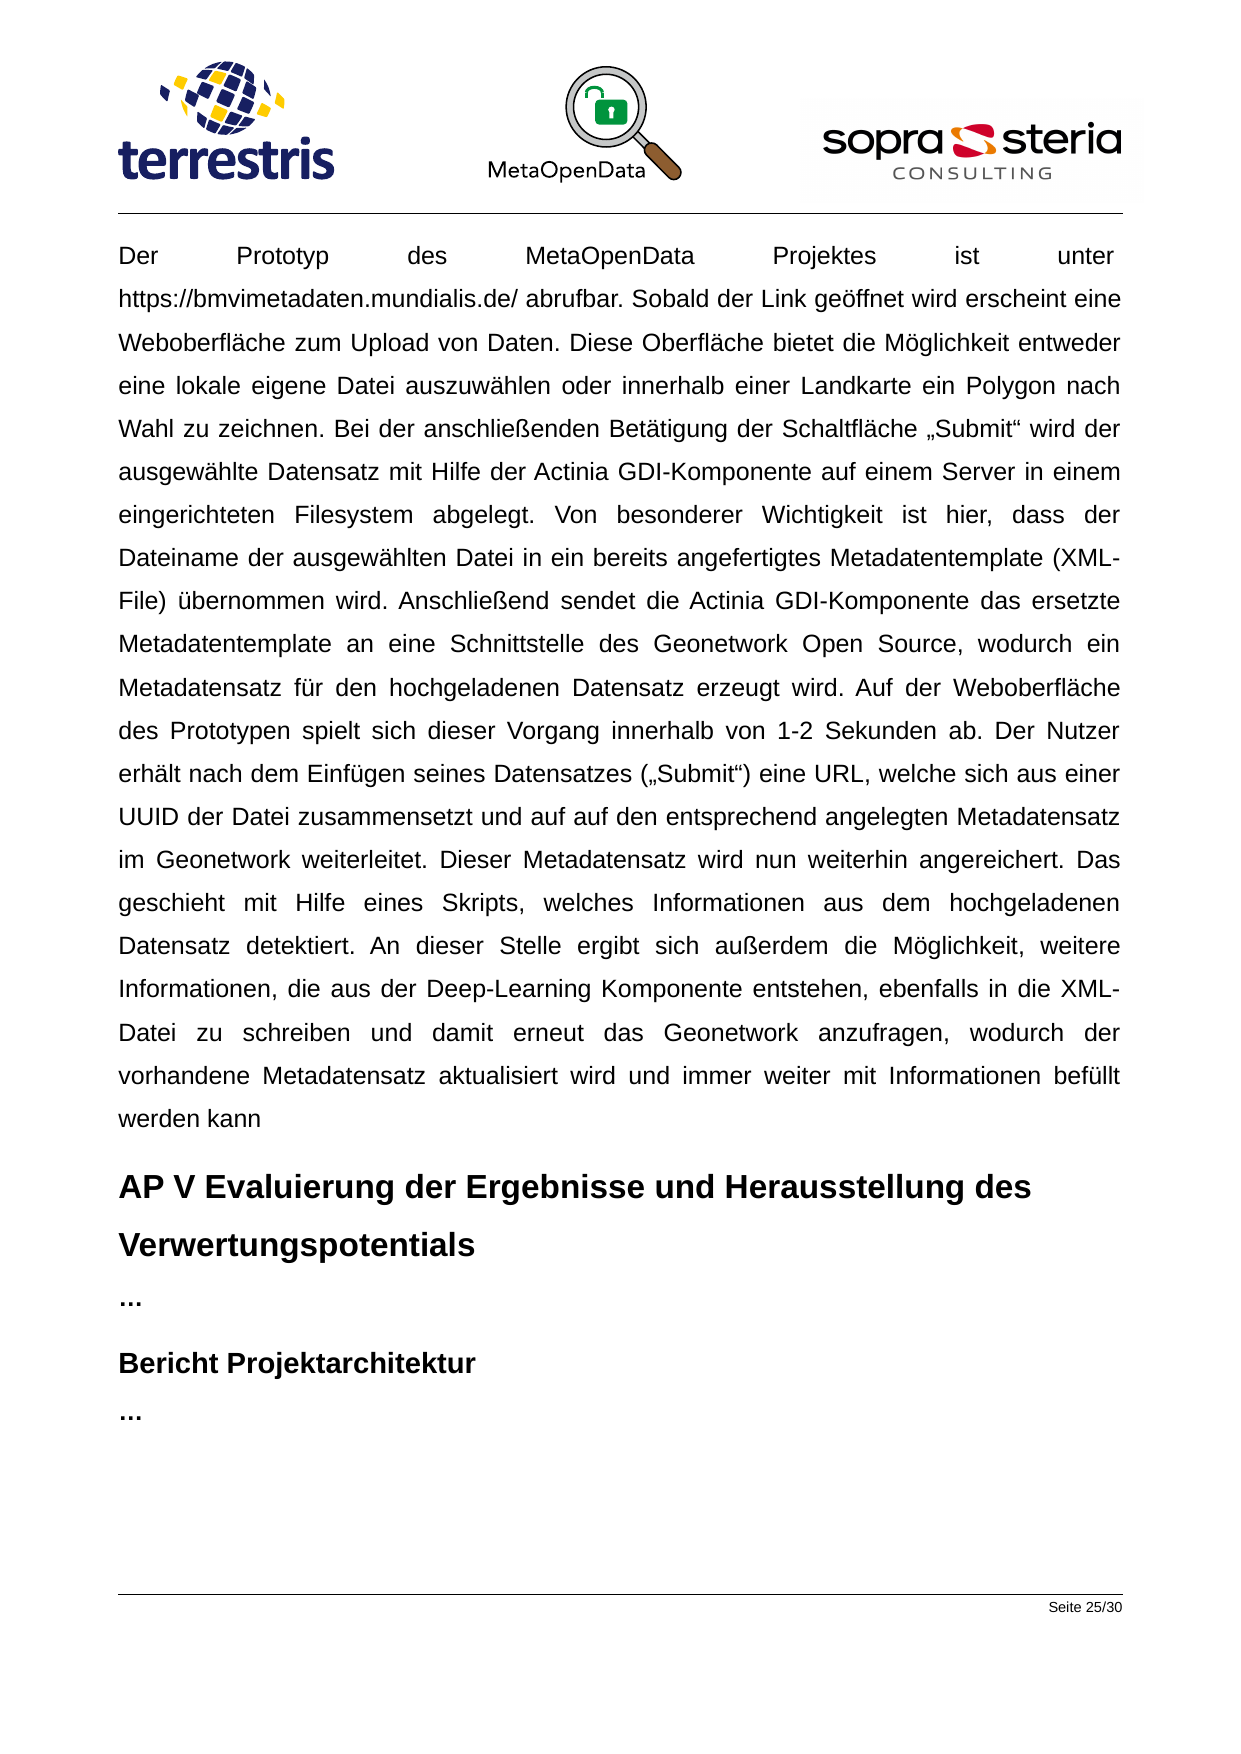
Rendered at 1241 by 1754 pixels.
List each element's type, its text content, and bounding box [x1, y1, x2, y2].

text … [118, 1283, 1122, 1312]
subtitle AP V Evaluierung der Ergebnisse und Herausstellung des Verwertungspotentials [118, 1168, 1122, 1264]
text Der Prototyp des MetaOpenData Projektes ist unter https://bmvimetadaten.mundialis.de/ abrufbar. Sobald der Link geöffnet wird erscheint eine Weboberfläche zum Upload von Daten. Diese Oberfläche bietet die Möglichkeit entweder eine lokale eigene Datei auszuwählen oder innerhalb einer Landkarte ein Polygon nach Wahl zu zeichnen. Bei der anschließenden Betätigung der Schaltfläche „Submit“ wird der ausgewählte Datensatz mit Hilfe der Actinia GDI-Komponente auf einem Server in einem eingerichteten Filesystem abgelegt. Von besonderer Wichtigkeit ist hier, dass der Dateiname der ausgewählten Datei in ein bereits angefertigtes Metadatentemplate (XML-File) übernommen wird. Anschließend sendet die Actinia GDI-Komponente das ersetzte Metadatentemplate an eine Schnittstelle des Geonetwork Open Source, wodurch ein Metadatensatz für den hochgeladenen Datensatz erzeugt wird. Auf der Weboberfläche des Prototypen spielt sich dieser Vorgang innerhalb von 1-2 Sekunden ab. Der Nutzer erhält nach dem Einfügen seines Datensatzes („Submit“) eine URL, welche sich aus einer UUID der Datei zusammensetzt und auf auf den entsprechend angelegten Metadatensatz im Geonetwork weiterleitet. Dieser Metadatensatz wird nun weiterhin angereichert. Das geschieht mit Hilfe eines Skripts, welches Informationen aus dem hochgeladenen Datensatz detektiert. An dieser Stelle ergibt sich außerdem die Möglichkeit, weitere Informationen, die aus der Deep-Learning Komponente entstehen, ebenfalls in die XML-Datei zu schreiben und damit erneut das Geonetwork anzufragen, wodurch der vorhandene Metadatensatz aktualisiert wird und immer weiter mit Informationen befüllt werden kann [118, 241, 1122, 1133]
text … [118, 1397, 1122, 1426]
picture [800, 98, 1144, 203]
subtitle Bericht Projektarchitektur [118, 1347, 1122, 1380]
